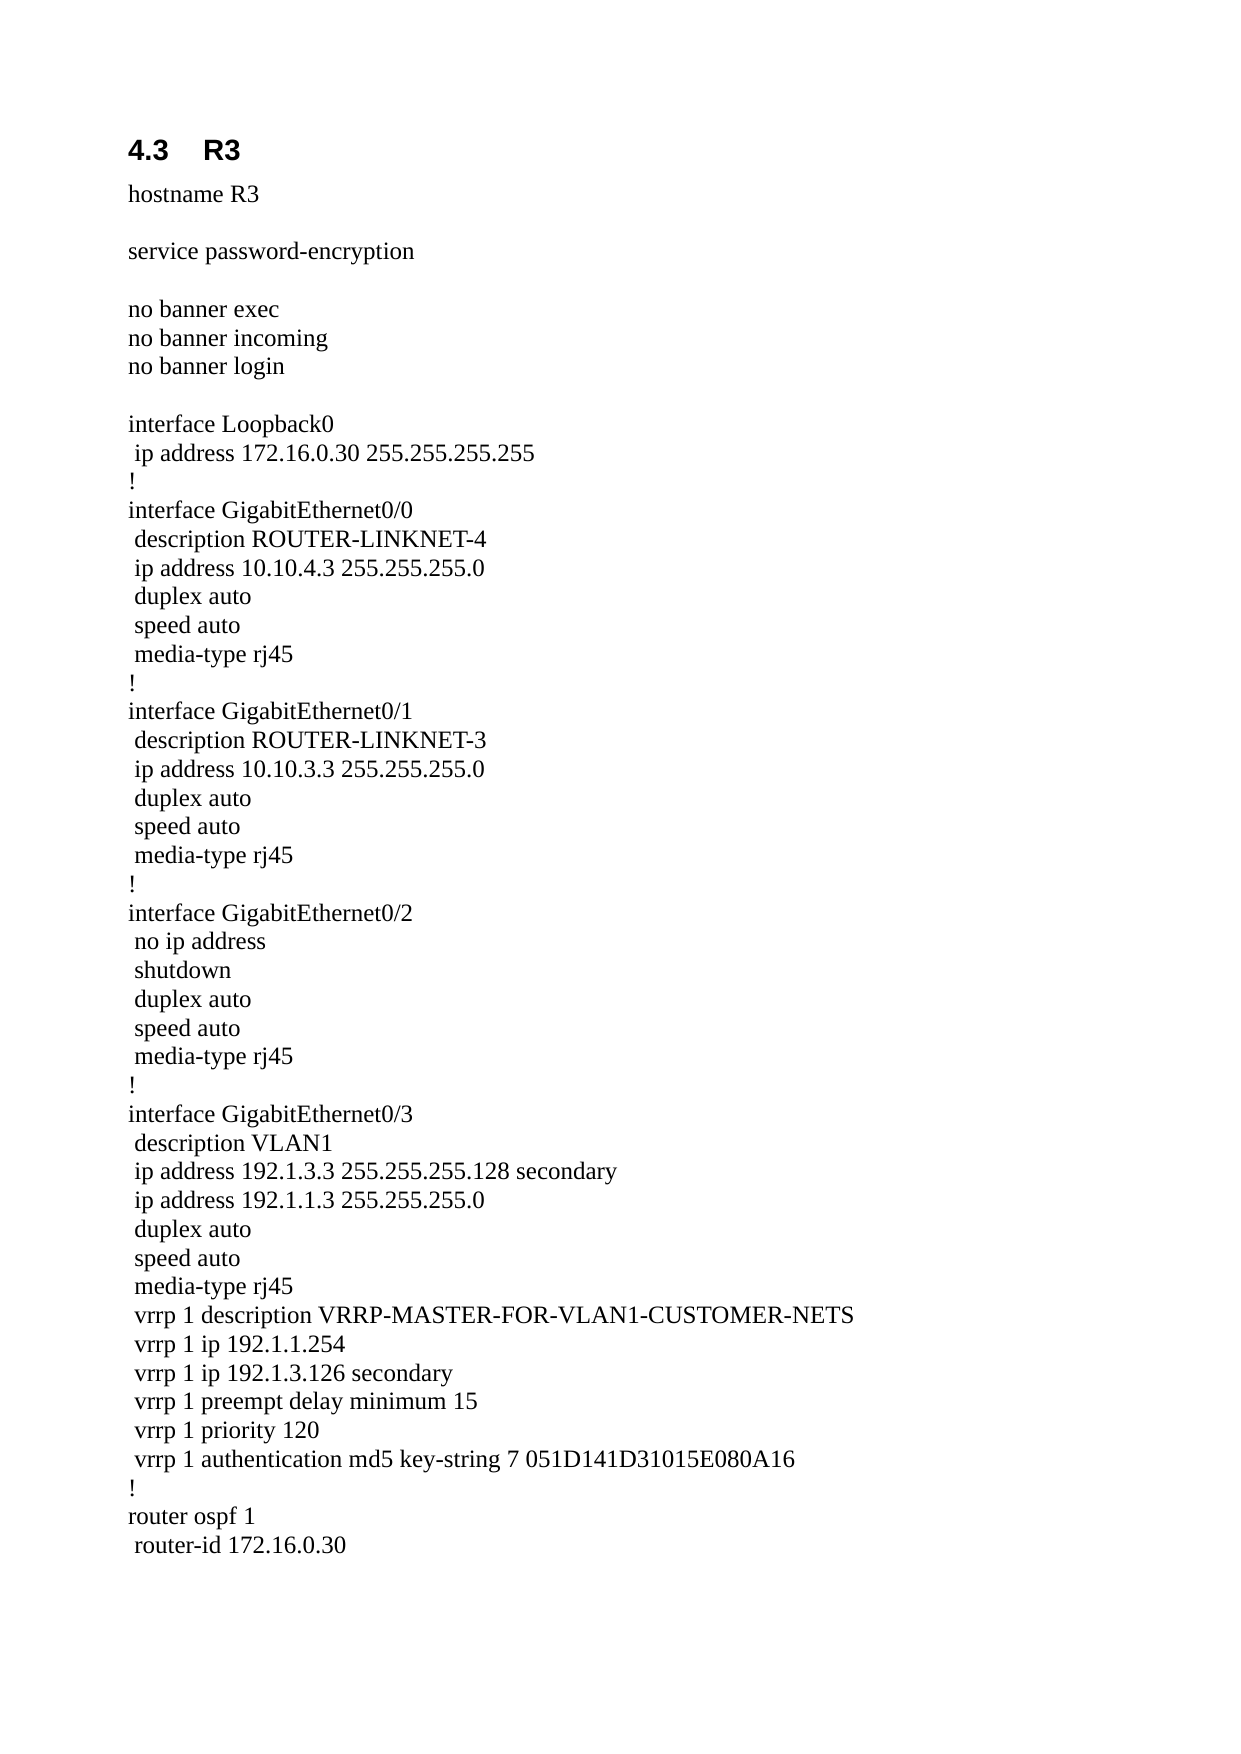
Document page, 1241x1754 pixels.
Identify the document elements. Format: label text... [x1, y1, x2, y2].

text media-type rj45 [128, 1271, 1122, 1300]
text description ROUTER-LINKNET-4 [128, 524, 1122, 553]
text vrrp 1 description VRRP-MASTER-FOR-VLAN1-CUSTOMER-NETS [128, 1300, 1122, 1329]
text vrrp 1 authentication md5 key-string 7 051D141D31015E080A16 [128, 1444, 1122, 1473]
text router-id 172.16.0.30 [128, 1530, 1122, 1559]
text ip address 10.10.3.3 255.255.255.0 [128, 754, 1122, 783]
text duplex auto [128, 581, 1122, 610]
text interface GigabitEthernet0/1 [128, 696, 1122, 725]
text ip address 192.1.3.3 255.255.255.128 secondary [128, 1156, 1122, 1185]
text shutdown [128, 955, 1122, 984]
text no banner incoming [128, 323, 1122, 351]
subtitle R3 [128, 133, 1122, 166]
text speed auto [128, 1013, 1122, 1041]
text speed auto [128, 811, 1122, 840]
text interface GigabitEthernet0/0 [128, 495, 1122, 524]
text hostname R3 [128, 179, 1122, 208]
text no ip address [128, 926, 1122, 955]
text interface Loopback0 [128, 409, 1122, 438]
text ip address 172.16.0.30 255.255.255.255 [128, 438, 1122, 466]
text ! [128, 1070, 1122, 1099]
text media-type rj45 [128, 1041, 1122, 1070]
text duplex auto [128, 1214, 1122, 1243]
text ip address 10.10.4.3 255.255.255.0 [128, 553, 1122, 581]
text duplex auto [128, 783, 1122, 811]
text vrrp 1 priority 120 [128, 1415, 1122, 1444]
text ip address 192.1.1.3 255.255.255.0 [128, 1185, 1122, 1214]
text no banner exec [128, 294, 1122, 323]
text ! [128, 466, 1122, 495]
text interface GigabitEthernet0/2 [128, 898, 1122, 926]
text vrrp 1 preempt delay minimum 15 [128, 1386, 1122, 1415]
text no banner login [128, 351, 1122, 380]
text description ROUTER-LINKNET-3 [128, 725, 1122, 754]
text router ospf 1 [128, 1501, 1122, 1530]
text ! [128, 1473, 1122, 1501]
text media-type rj45 [128, 840, 1122, 869]
text speed auto [128, 1243, 1122, 1271]
text speed auto [128, 610, 1122, 639]
text vrrp 1 ip 192.1.3.126 secondary [128, 1358, 1122, 1386]
text service password-encryption [128, 236, 1122, 265]
text interface GigabitEthernet0/3 [128, 1099, 1122, 1128]
text vrrp 1 ip 192.1.1.254 [128, 1329, 1122, 1358]
text description VLAN1 [128, 1128, 1122, 1156]
text duplex auto [128, 984, 1122, 1013]
text ! [128, 668, 1122, 696]
text media-type rj45 [128, 639, 1122, 668]
text ! [128, 869, 1122, 898]
